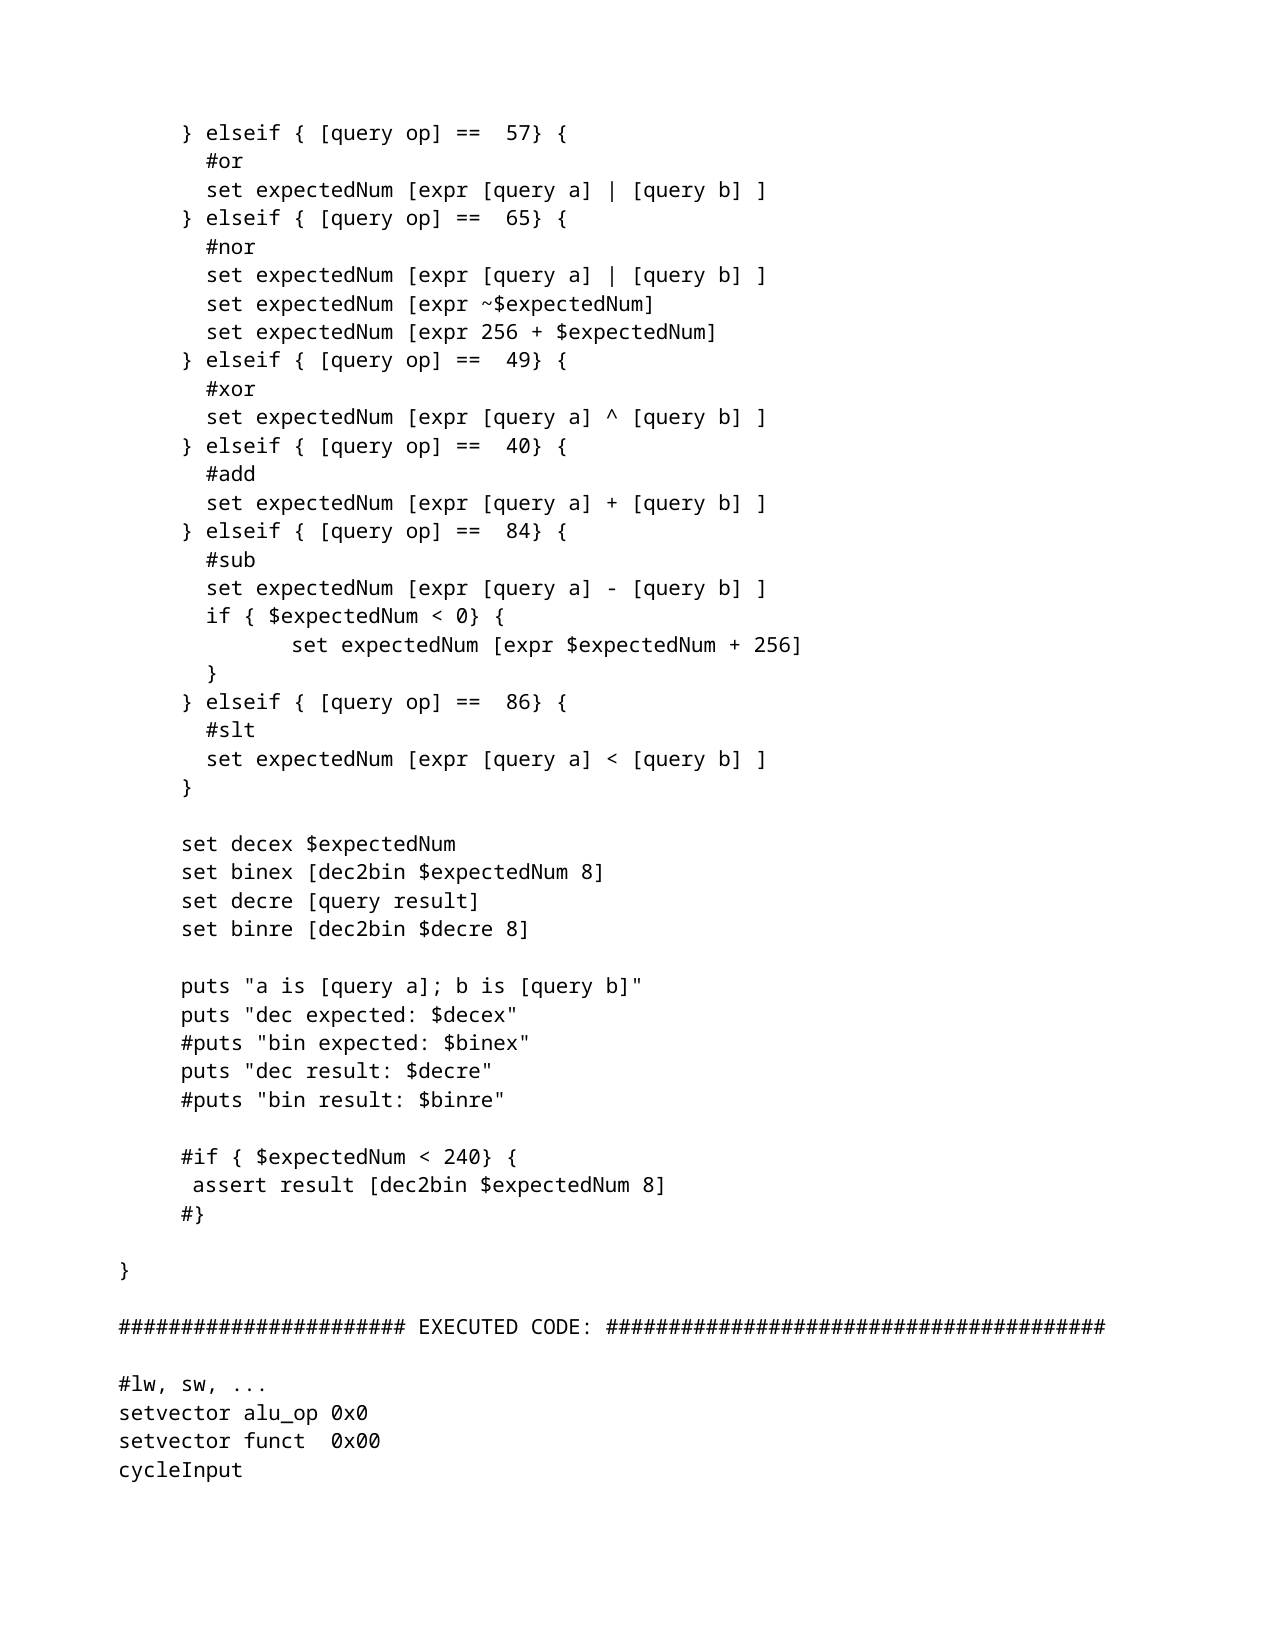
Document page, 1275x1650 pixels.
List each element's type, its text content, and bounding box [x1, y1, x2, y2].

text set expectedNum [expr [query a] + [query b] ] [118, 488, 1157, 516]
text #add [118, 459, 1157, 488]
text setvector alu_op 0x0 [118, 1398, 1157, 1426]
text puts "dec result: $decre" [118, 1057, 1157, 1085]
text #or [118, 147, 1157, 175]
text set expectedNum [expr [query a] | [query b] ] [118, 175, 1157, 203]
text } [118, 658, 1157, 687]
text #if { $expectedNum < 240} { [118, 1142, 1157, 1170]
text } elseif { [query op] == 57} { [118, 118, 1157, 147]
text #sub [118, 545, 1157, 573]
text set expectedNum [expr [query a] - [query b] ] [118, 573, 1157, 602]
text } [118, 1256, 1157, 1284]
text cycleInput [118, 1455, 1157, 1483]
text set expectedNum [expr 256 + $expectedNum] [118, 317, 1157, 346]
text puts "a is [query a]; b is [query b]" [118, 971, 1157, 1000]
text setvector funct 0x00 [118, 1426, 1157, 1455]
text #nor [118, 232, 1157, 260]
text #xor [118, 374, 1157, 402]
text #puts "bin result: $binre" [118, 1085, 1157, 1113]
text #lw, sw, ... [118, 1369, 1157, 1398]
text set expectedNum [expr [query a] | [query b] ] [118, 260, 1157, 289]
text set expectedNum [expr ~$expectedNum] [118, 289, 1157, 317]
text if { $expectedNum < 0} { [118, 602, 1157, 630]
text set expectedNum [expr [query a] < [query b] ] [118, 744, 1157, 772]
text } [118, 772, 1157, 801]
text puts "dec expected: $decex" [118, 1000, 1157, 1028]
text #} [118, 1199, 1157, 1227]
text assert result [dec2bin $expectedNum 8] [118, 1170, 1157, 1199]
text #puts "bin expected: $binex" [118, 1028, 1157, 1057]
text } elseif { [query op] == 40} { [118, 431, 1157, 459]
text #slt [118, 715, 1157, 744]
text set expectedNum [expr $expectedNum + 256] [118, 630, 1157, 658]
text ####################### EXECUTED CODE: ######################################## [118, 1312, 1157, 1341]
text set decre [query result] [118, 886, 1157, 914]
text } elseif { [query op] == 84} { [118, 516, 1157, 545]
text set binex [dec2bin $expectedNum 8] [118, 857, 1157, 886]
text set binre [dec2bin $decre 8] [118, 914, 1157, 943]
text set expectedNum [expr [query a] ^ [query b] ] [118, 402, 1157, 431]
text } elseif { [query op] == 49} { [118, 346, 1157, 374]
text set decex $expectedNum [118, 829, 1157, 857]
text } elseif { [query op] == 65} { [118, 203, 1157, 232]
text } elseif { [query op] == 86} { [118, 687, 1157, 715]
